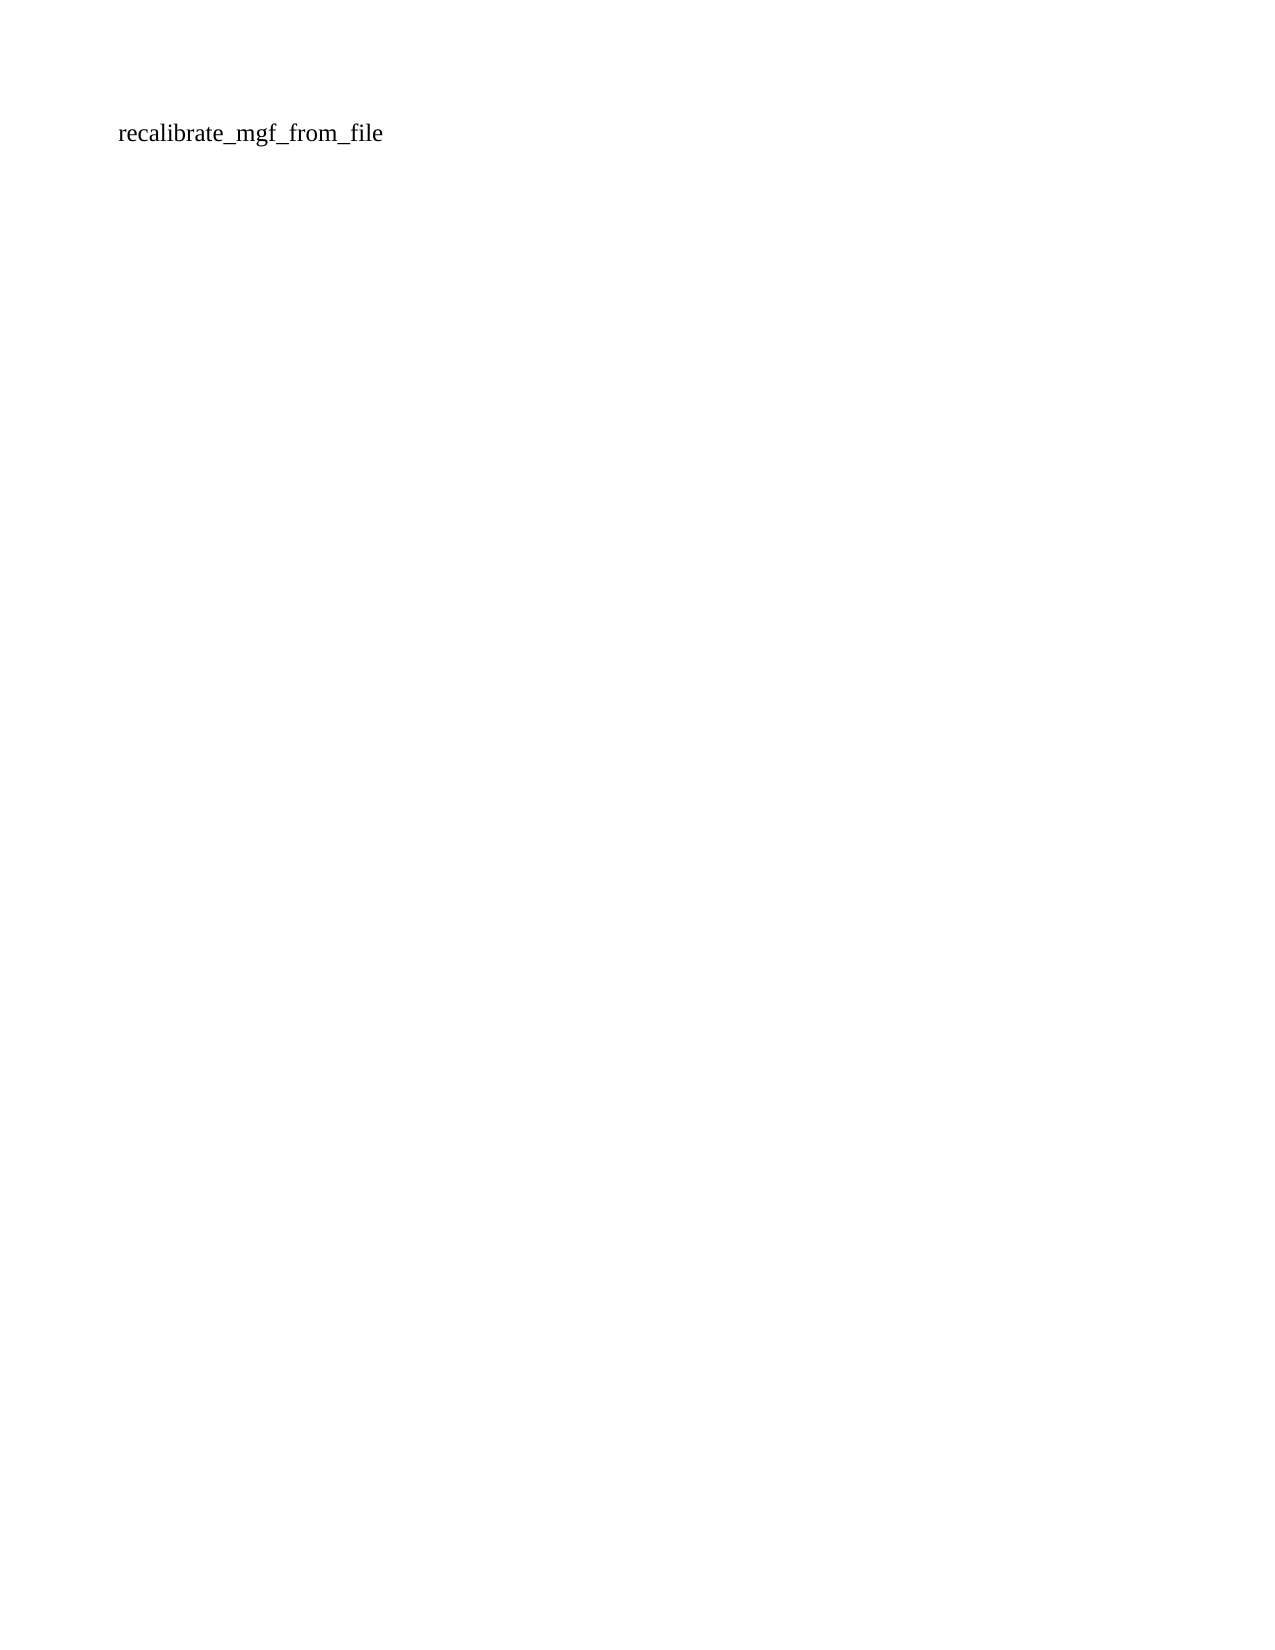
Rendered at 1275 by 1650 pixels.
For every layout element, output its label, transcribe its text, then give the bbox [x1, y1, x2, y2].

text recalibrate_mgf_from_file [118, 118, 1157, 147]
